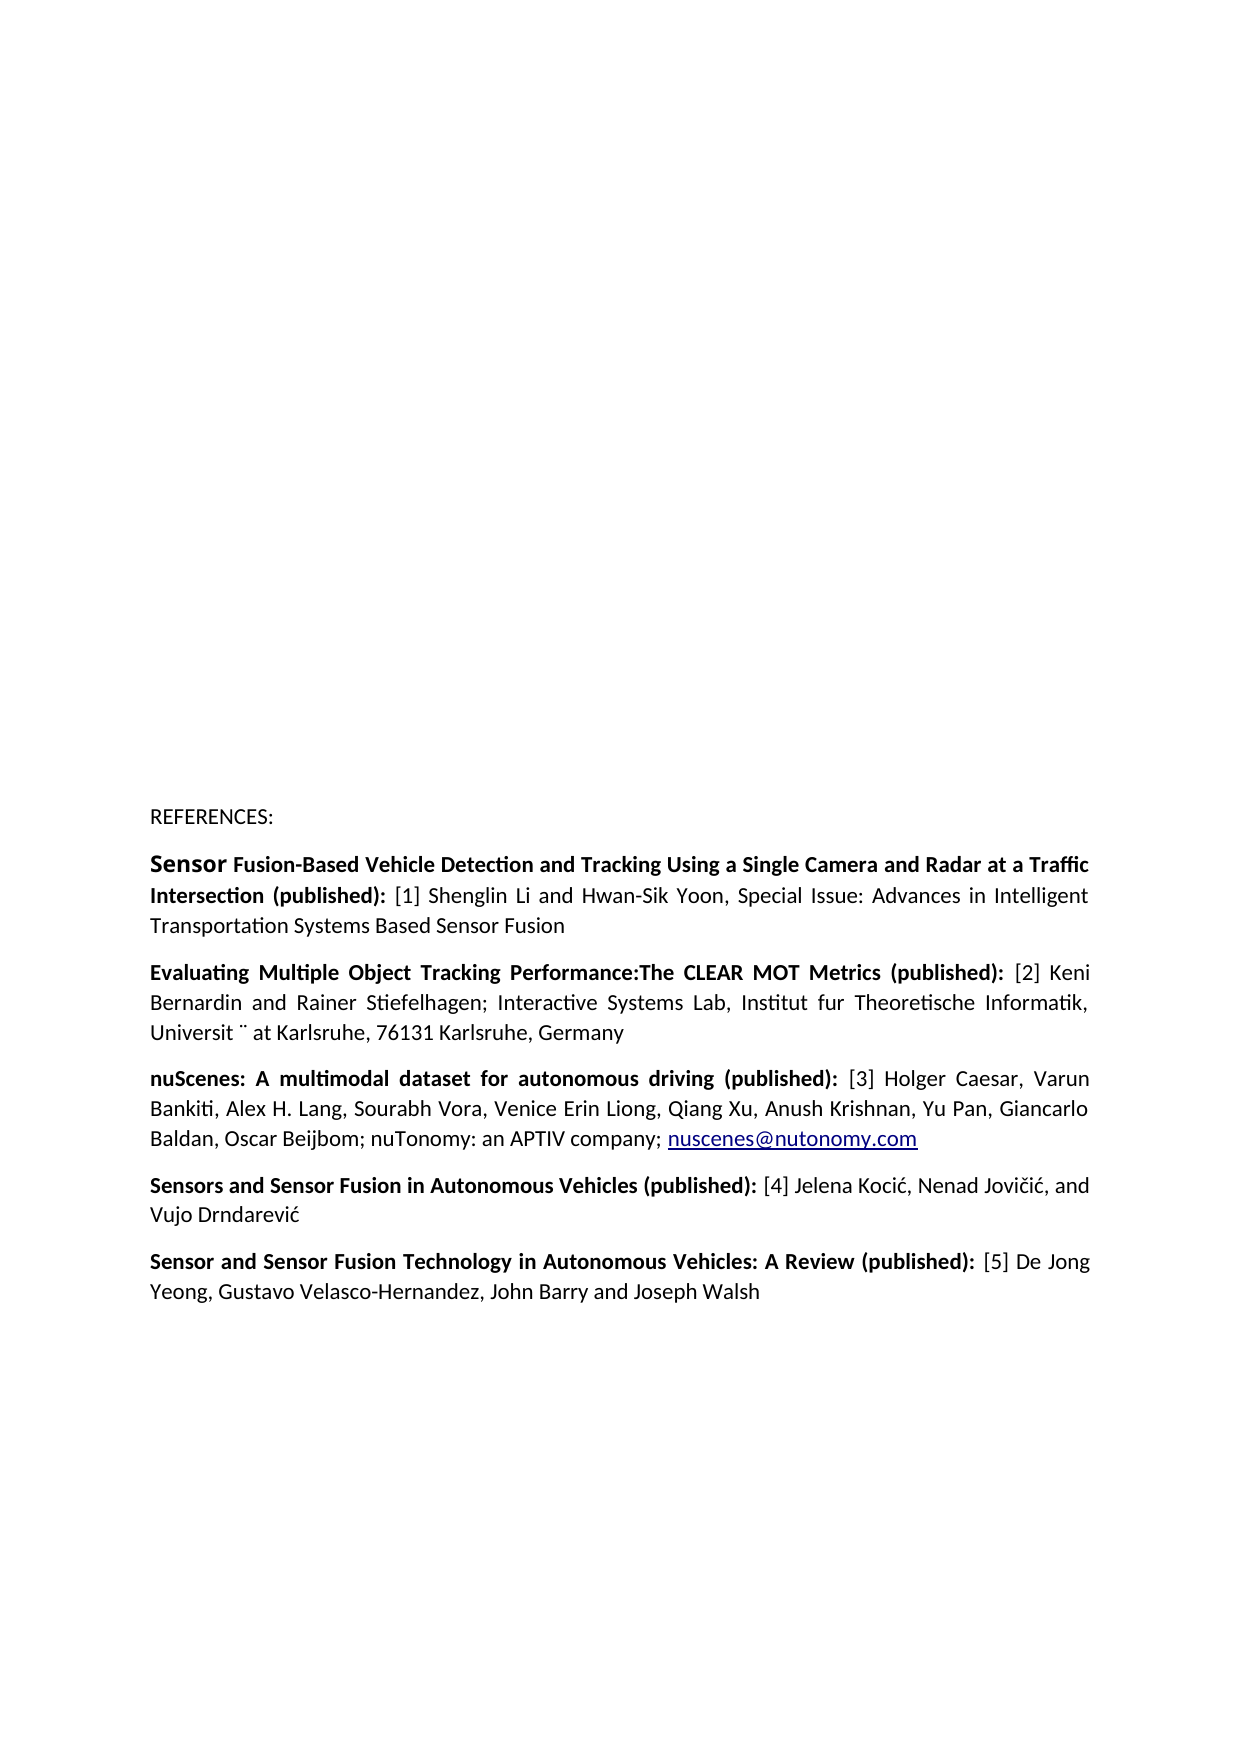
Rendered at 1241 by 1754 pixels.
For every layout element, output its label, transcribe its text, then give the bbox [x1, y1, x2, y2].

text Sensor Fusion-Based Vehicle Detection and Tracking Using a Single Camera and Radar at a Traffic Intersection (published): [1] Shenglin Li and Hwan-Sik Yoon, Special Issue: Advances in Intelligent Transportation Systems Based Sensor Fusion [150, 848, 1090, 939]
text Sensors and Sensor Fusion in Autonomous Vehicles (published): [4] Jelena Kocić, Nenad Jovičić, and Vujo Drndarević [150, 1171, 1090, 1229]
text Evaluating Multiple Object Tracking Performance:The CLEAR MOT Metrics (published): [2] Keni Bernardin and Rainer Stiefelhagen; Interactive Systems Lab, Institut fur Theoretische Informatik, Universit ¨ at Karlsruhe, 76131 Karlsruhe, Germany [150, 958, 1090, 1046]
text Sensor and Sensor Fusion Technology in Autonomous Vehicles: A Review (published): [5] De Jong Yeong, Gustavo Velasco-Hernandez, John Barry and Joseph Walsh [150, 1247, 1090, 1305]
text nuScenes: A multimodal dataset for autonomous driving (published): [3] Holger Caesar, Varun Bankiti, Alex H. Lang, Sourabh Vora, Venice Erin Liong, Qiang Xu, Anush Krishnan, Yu Pan, Giancarlo Baldan, Oscar Beijbom; nuTonomy: an APTIV company; nuscenes@nutonomy.com [150, 1064, 1090, 1152]
text REFERENCES: [150, 802, 1090, 830]
